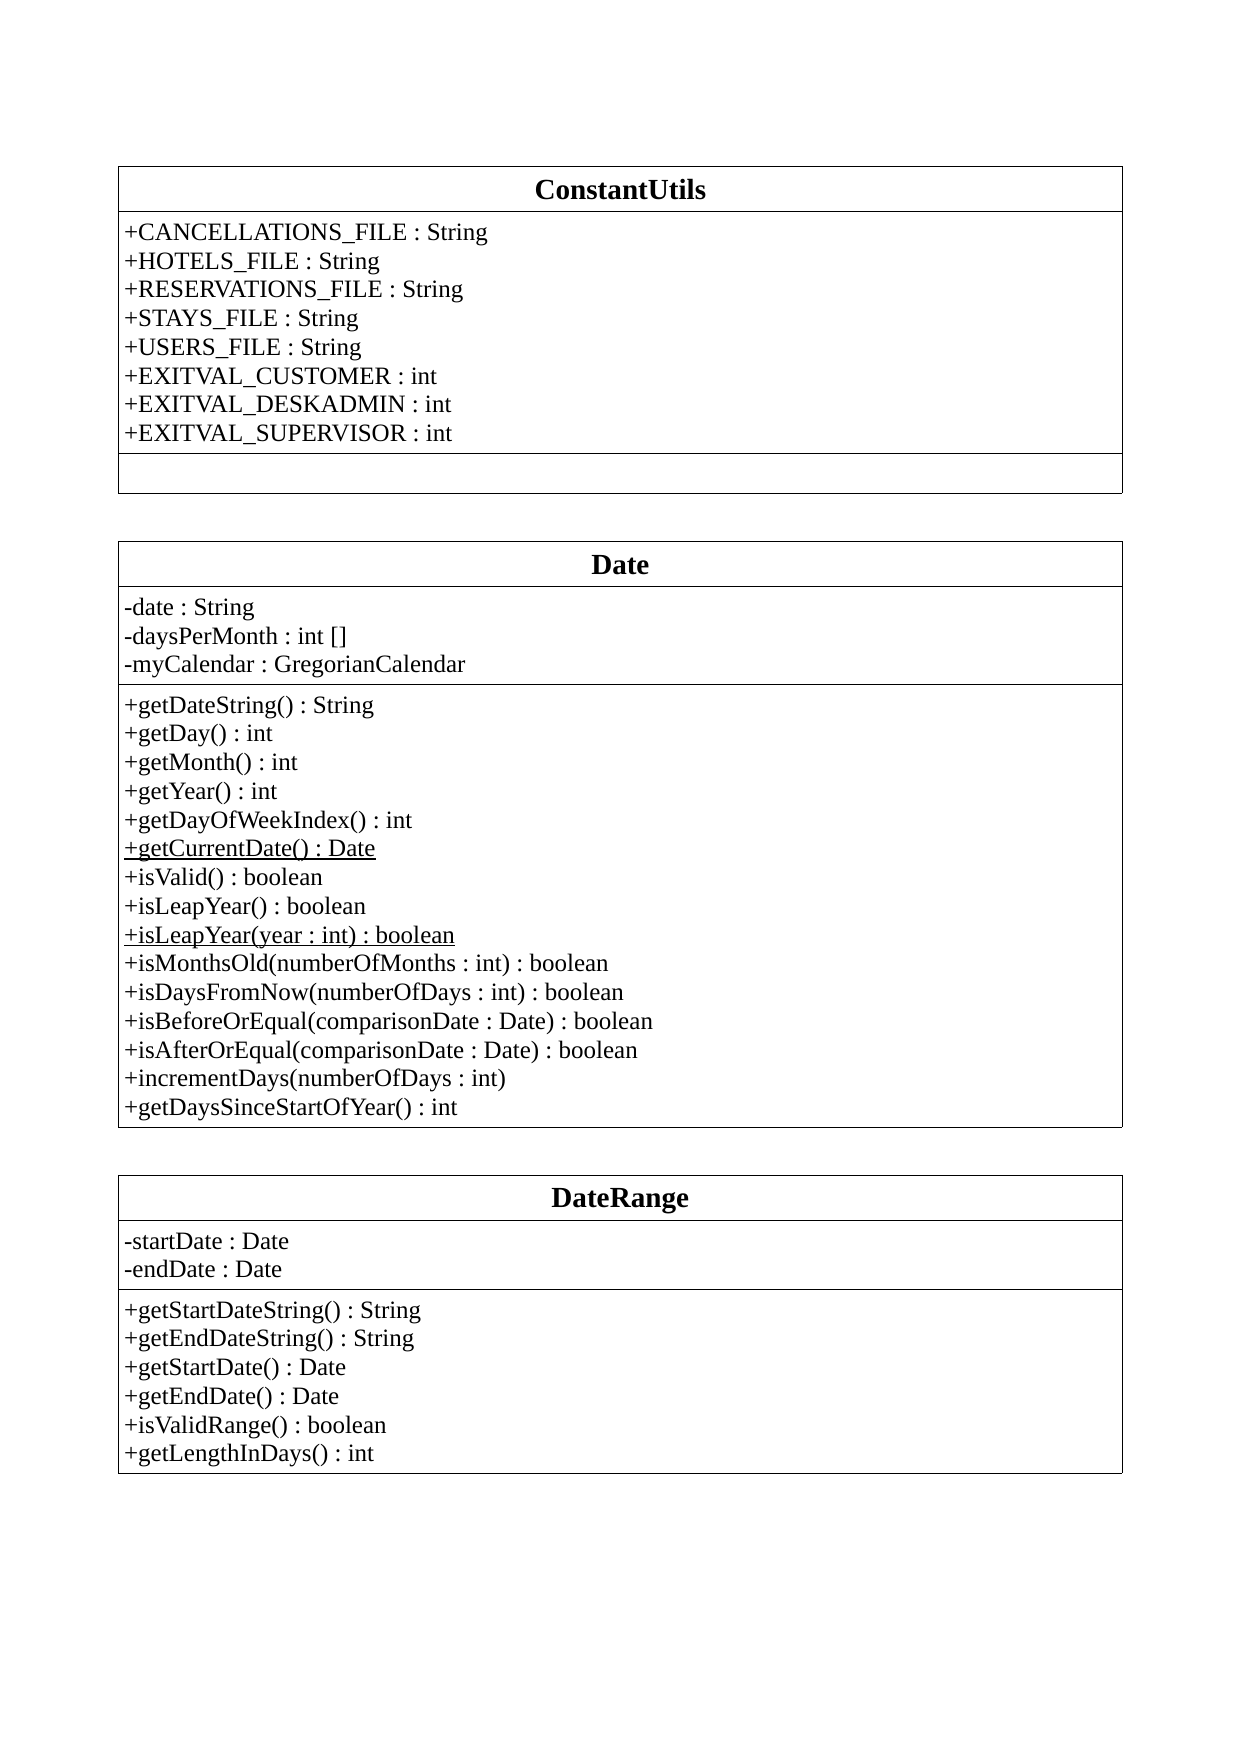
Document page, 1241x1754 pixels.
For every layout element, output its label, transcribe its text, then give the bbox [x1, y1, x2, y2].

table_header DateRange [119, 1176, 1122, 1220]
table_cell -date : String -daysPerMonth : int [] -myCalendar : GregorianCalendar [119, 587, 1122, 684]
table_cell +CANCELLATIONS_FILE : String +HOTELS_FILE : String +RESERVATIONS_FILE : String +STAYS_FILE : String +USERS_FILE : String +EXITVAL_CUSTOMER : int +EXITVAL_DESKADMIN : int +EXITVAL_SUPERVISOR : int [119, 212, 1122, 453]
table_cell [119, 454, 1122, 493]
table_cell +getDateString() : String +getDay() : int +getMonth() : int +getYear() : int +getDayOfWeekIndex() : int +getCurrentDate() : Date +isValid() : boolean +isLeapYear() : boolean +isLeapYear(year : int) : boolean +isMonthsOld(numberOfMonths : int) : boolean +isDaysFromNow(numberOfDays : int) : boolean +isBeforeOrEqual(comparisonDate : Date) : boolean +isAfterOrEqual(comparisonDate : Date) : boolean +incrementDays(numberOfDays : int) +getDaysSinceStartOfYear() : int [119, 685, 1122, 1127]
table_header ConstantUtils [119, 167, 1122, 211]
table_cell +getStartDateString() : String +getEndDateString() : String +getStartDate() : Date +getEndDate() : Date +isValidRange() : boolean +getLengthInDays() : int [119, 1290, 1122, 1473]
table_cell -startDate : Date -endDate : Date [119, 1221, 1122, 1289]
table_header Date [119, 542, 1122, 586]
